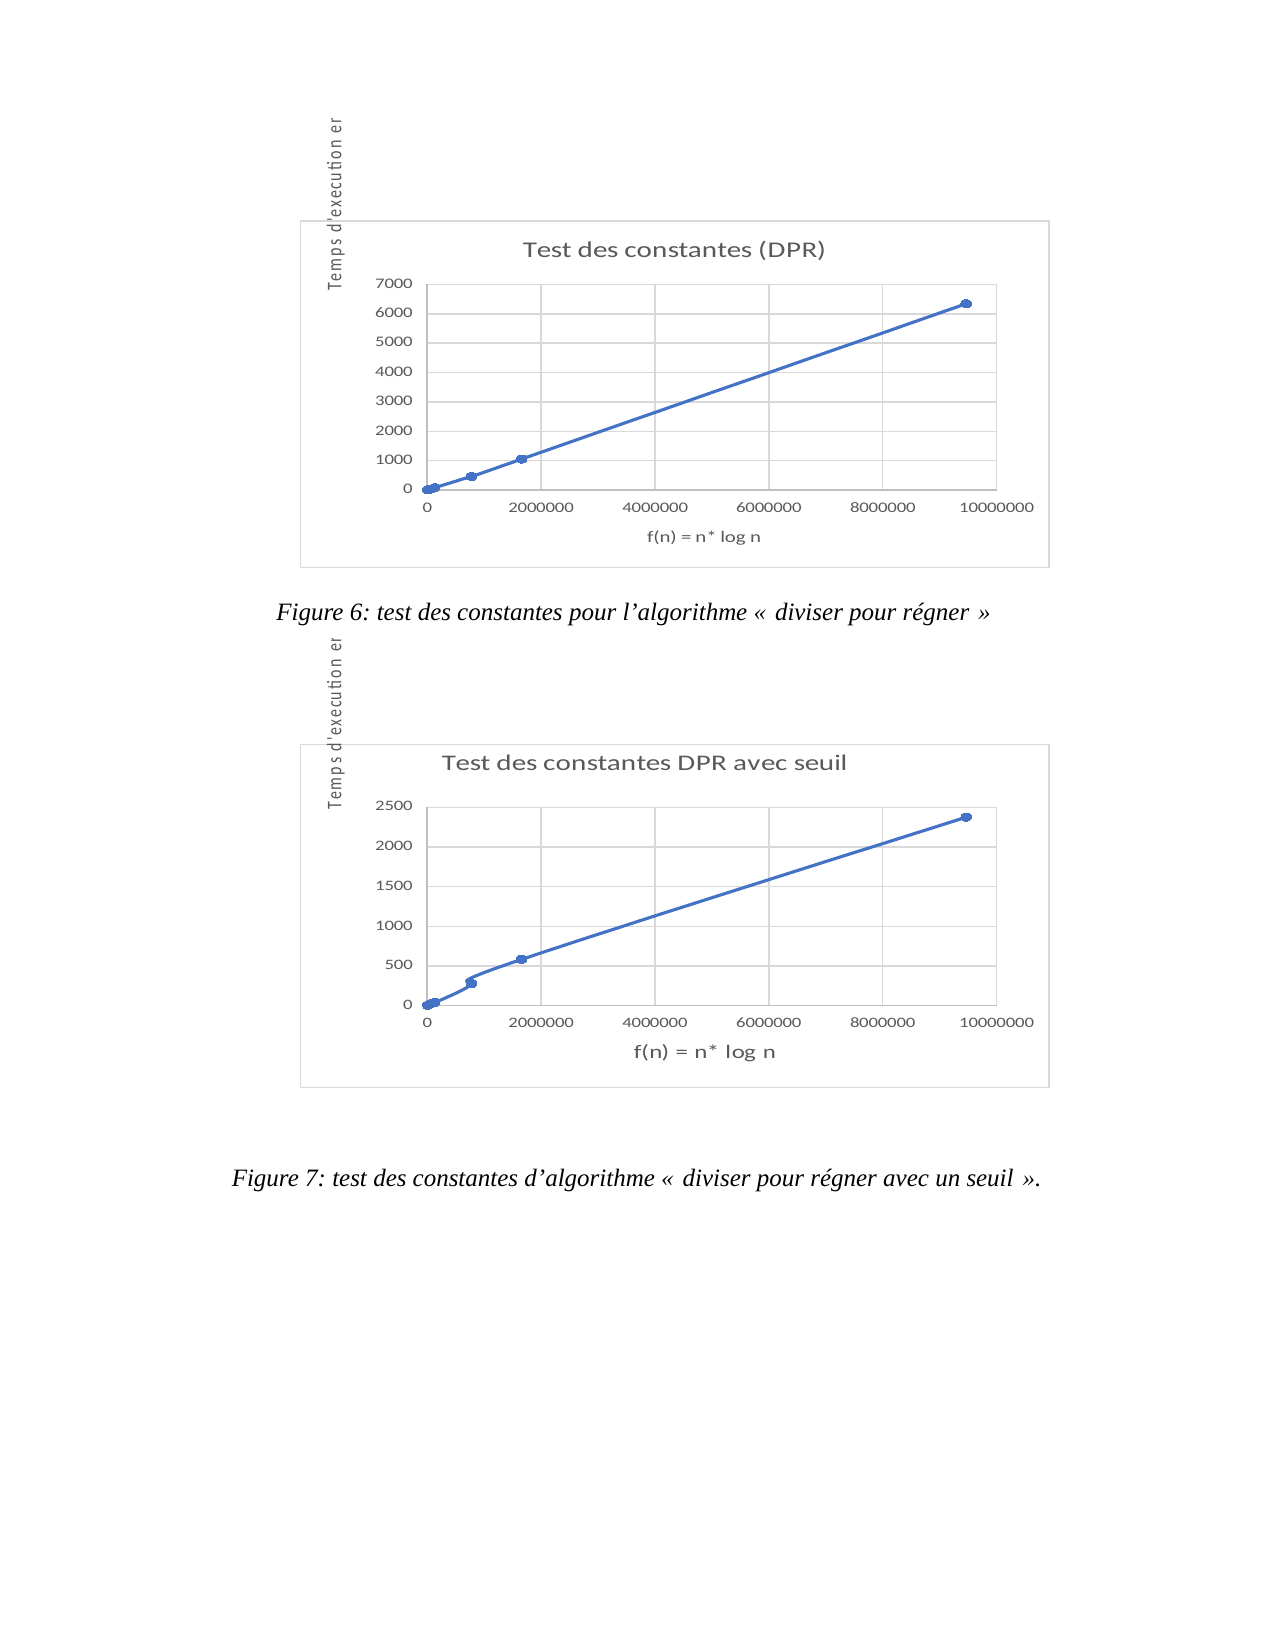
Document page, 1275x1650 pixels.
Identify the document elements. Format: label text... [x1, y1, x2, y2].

text Figure 7: test des constantes d’algorithme « diviser pour régner avec un seuil ». [118, 1163, 1157, 1192]
text Figure 6: test des constantes pour l’algorithme « diviser pour régner » [118, 597, 1157, 626]
